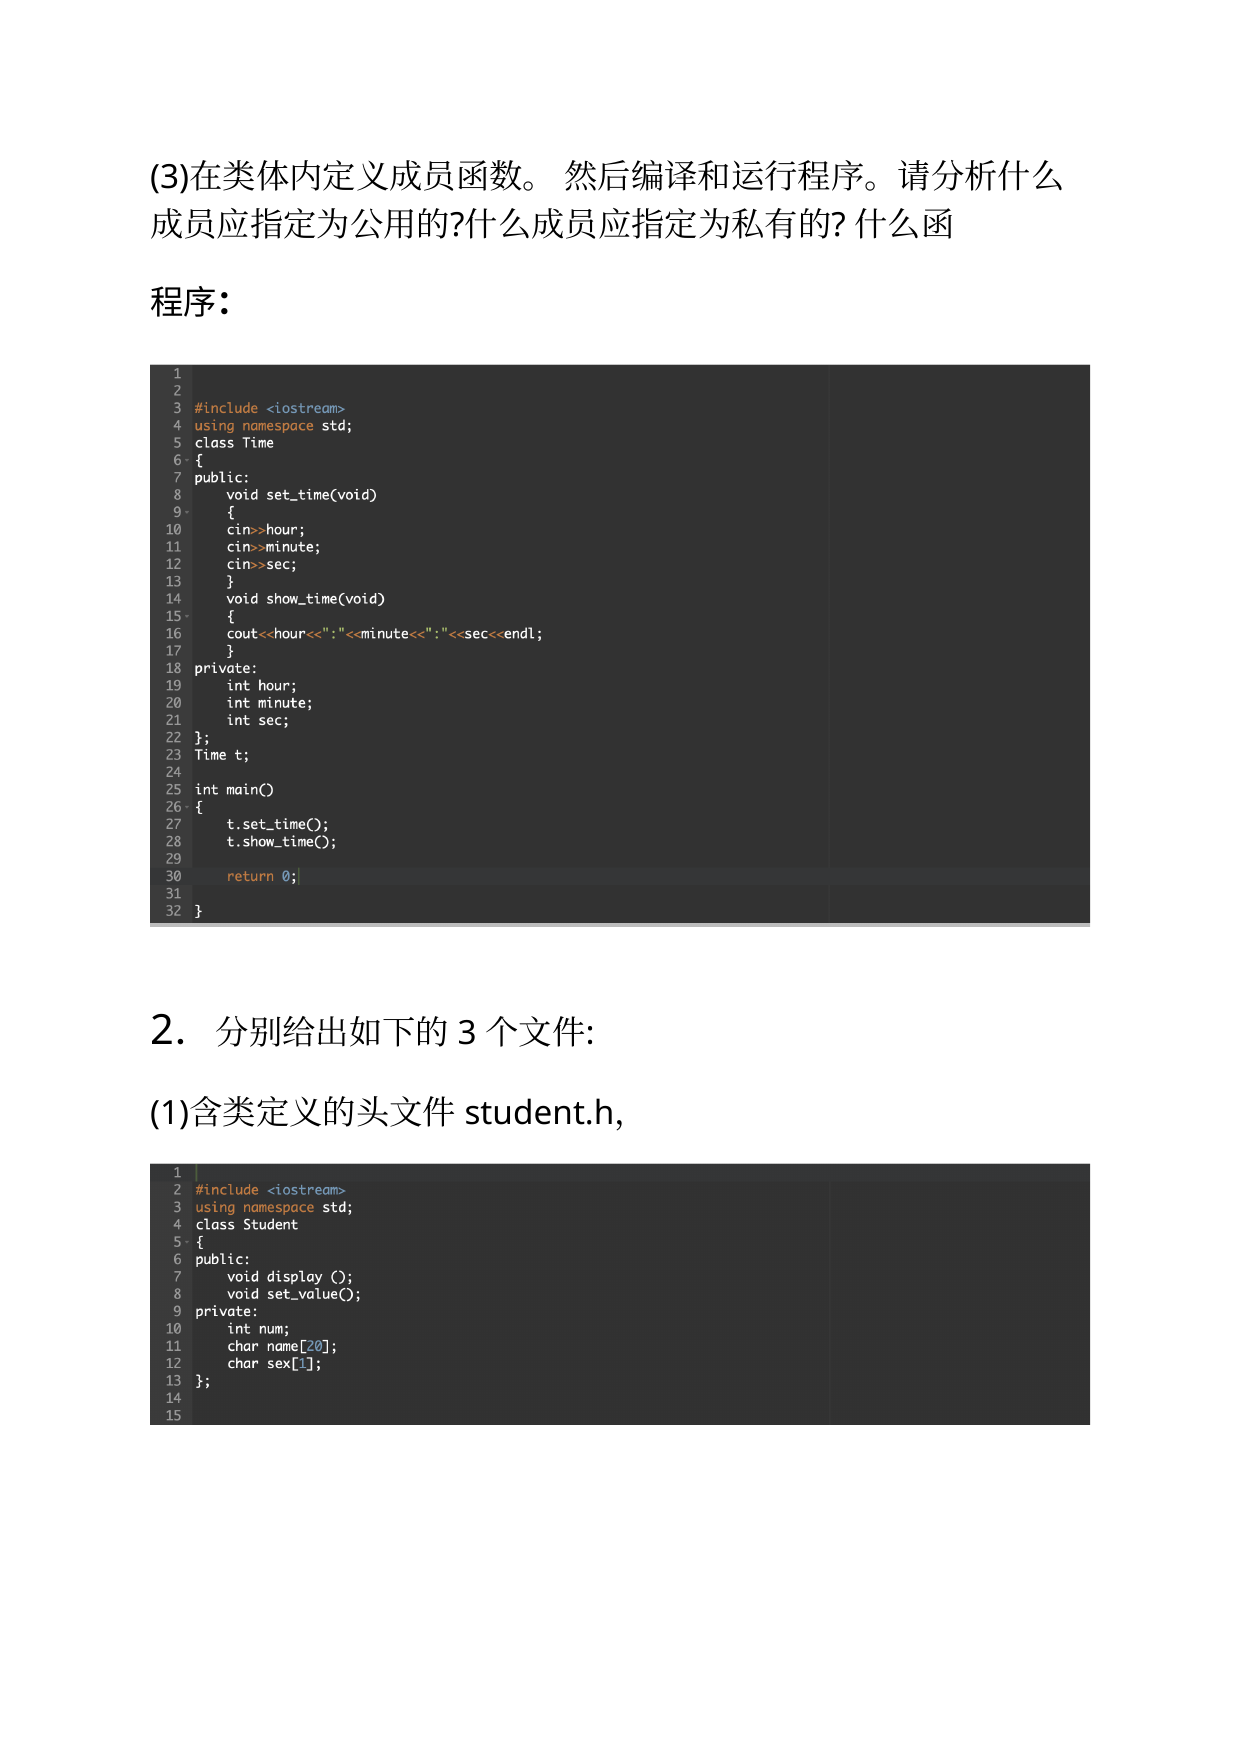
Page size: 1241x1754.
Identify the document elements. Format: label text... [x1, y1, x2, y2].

picture [150, 1163, 1091, 1425]
text (3)在类体内定义成员函数。 然后编译和运行程序。请分析什么成员应指定为公用的?什么成员应指定为私有的? 什么函 [150, 150, 1090, 246]
text 程序： [150, 275, 1090, 324]
picture [150, 364, 1091, 927]
text (1)含类定义的头文件 student.h， [150, 1086, 1090, 1134]
text 2．分别给出如下的 3 个文件: [150, 997, 1090, 1057]
